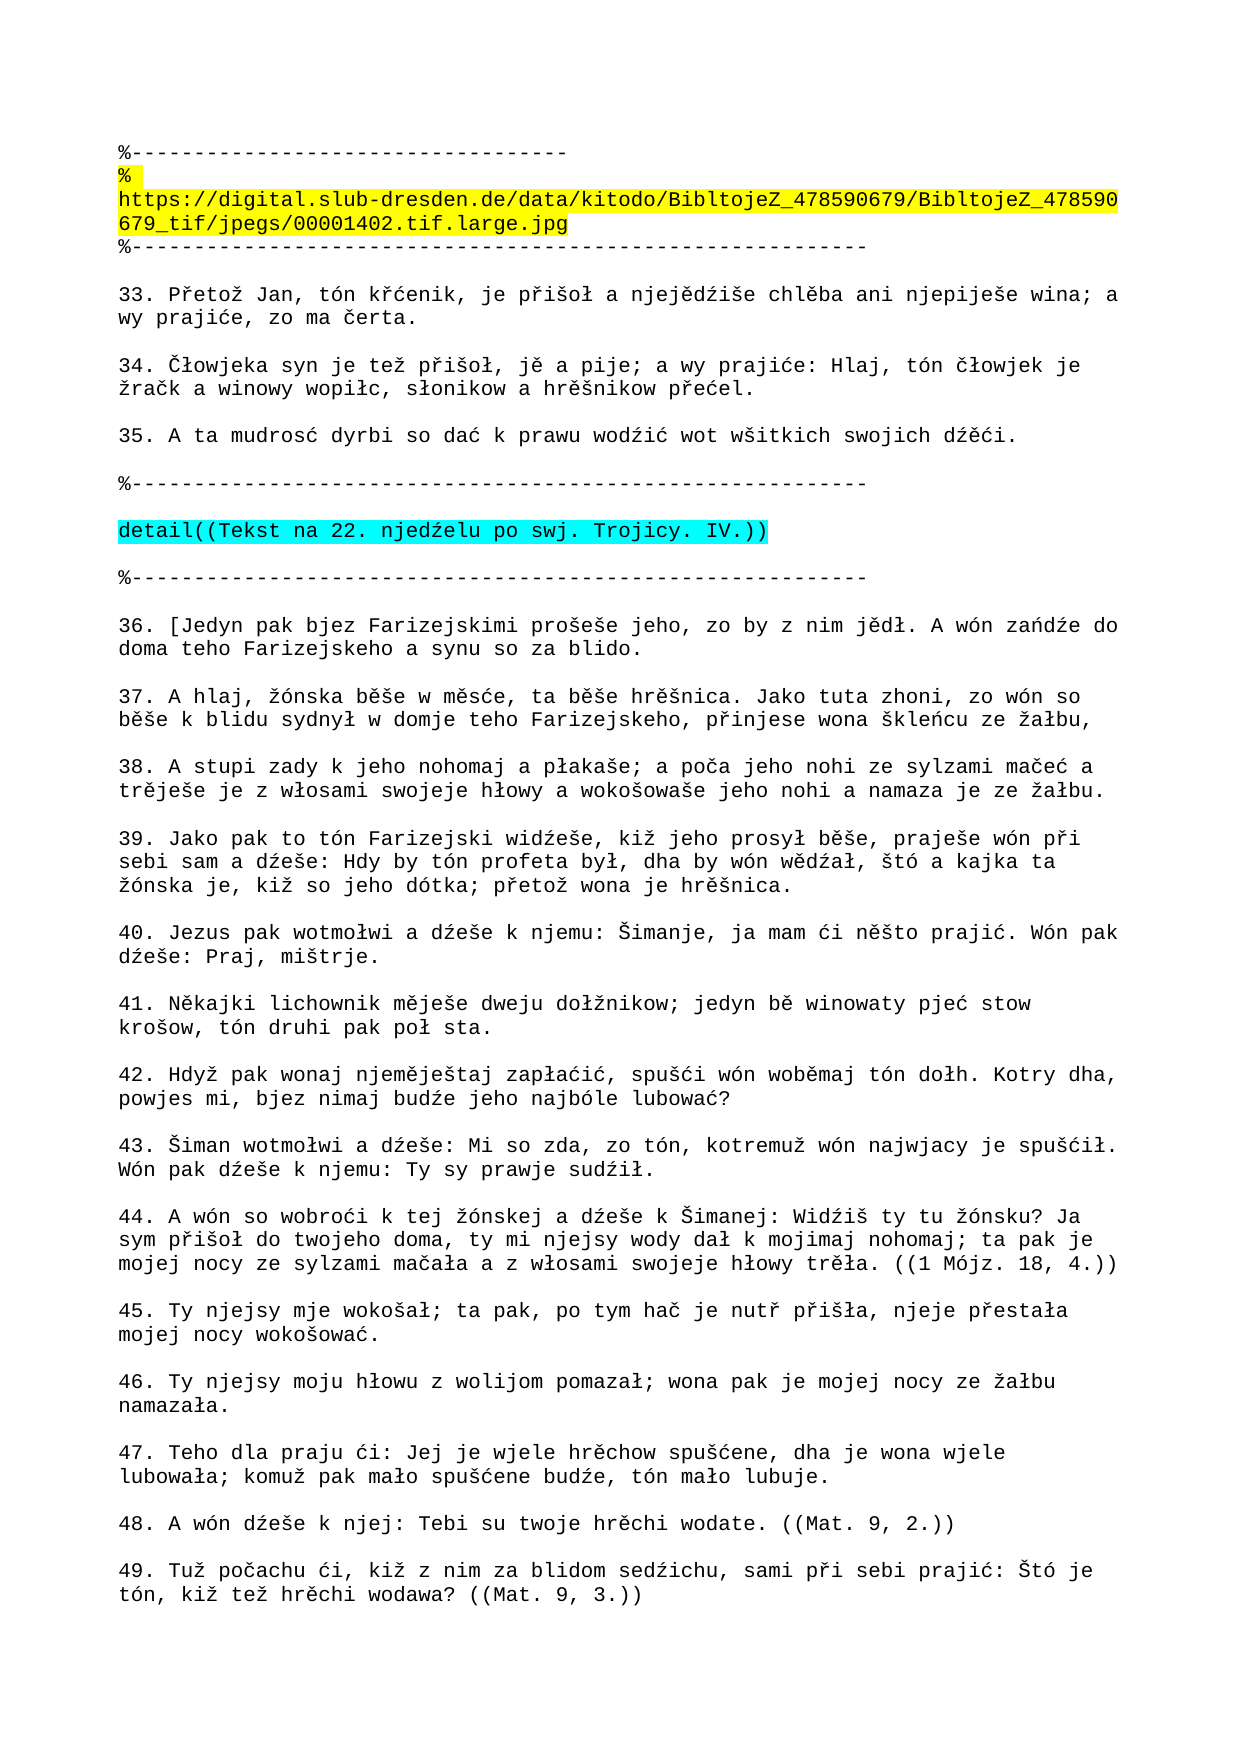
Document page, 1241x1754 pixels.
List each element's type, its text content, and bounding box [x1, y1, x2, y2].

text 48. A wón dźeše k njej: Tebi su twoje hrěchi wodate. ((Mat. 9, 2.)) [118, 1513, 1122, 1537]
text 39. Jako pak to tón Farizejski widźeše, kiž jeho prosył běše, praješe wón při sebi sam a dźeše: Hdy by tón profeta był, dha by wón wědźał, štó a kajka ta žónska je, kiž so jeho dótka; přetož wona je hrěšnica. [118, 827, 1122, 898]
text 41. Někajki lichownik měješe dweju dołžnikow; jedyn bě winowaty pjeć stow krošow, tón druhi pak poł sta. [118, 993, 1122, 1040]
text 35. A ta mudrosć dyrbi so dać k prawu wodźić wot wšitkich swojich dźěći. [118, 426, 1122, 449]
text 47. Teho dla praju ći: Jej je wjele hrěchow spušćene, dha je wona wjele lubowała; komuž pak mało spušćene budźe, tón mało lubuje. [118, 1442, 1122, 1489]
text 43. Šiman wotmołwi a dźeše: Mi so zda, zo tón, kotremuž wón najwjacy je spušćił. Wón pak dźeše k njemu: Ty sy prawje sudźił. [118, 1135, 1122, 1182]
text 45. Ty njejsy mje wokošał; ta pak, po tym hač je nutř přišła, njeje přestała mojej nocy wokošować. [118, 1300, 1122, 1348]
text %----------------------------------------------------------- [118, 567, 1122, 591]
text % https://digital.slub-dresden.de/data/kitodo/BibltojeZ_478590679/BibltojeZ_478590679_tif/jpegs/00001402.tif.large.jpg [118, 165, 1122, 236]
text 40. Jezus pak wotmołwi a dźeše k njemu: Šimanje, ja mam ći něšto prajić. Wón pak dźeše: Praj, mištrje. [118, 922, 1122, 969]
text detail((Tekst na 22. njedźelu po swj. Trojicy. IV.)) [118, 520, 1122, 544]
text 44. A wón so wobroći k tej žónskej a dźeše k Šimanej: Widźiš ty tu žónsku? Ja sym přišoł do twojeho doma, ty mi njejsy wody dał k mojimaj nohomaj; ta pak je mojej nocy ze sylzami mačała a z włosami swojeje hłowy trěła. ((1 Mójz. 18, 4.)) [118, 1206, 1122, 1277]
text 46. Ty njejsy moju hłowu z wolijom pomazał; wona pak je mojej nocy ze žałbu namazała. [118, 1371, 1122, 1419]
text 36. [Jedyn pak bjez Farizejskimi prošeše jeho, zo by z nim jědł. A wón zańdźe do doma teho Farizejskeho a synu so za blido. [118, 615, 1122, 662]
text 38. A stupi zady k jeho nohomaj a płakaše; a poča jeho nohi ze sylzami mačeć a trěješe je z włosami swojeje hłowy a wokošowaše jeho nohi a namaza je ze žałbu. [118, 757, 1122, 804]
text 42. Hdyž pak wonaj njeměještaj zapłaćić, spušći wón woběmaj tón dołh. Kotry dha, powjes mi, bjez nimaj budźe jeho najbóle lubować? [118, 1064, 1122, 1111]
text %----------------------------------------------------------- [118, 473, 1122, 496]
text %----------------------------------- [118, 142, 1122, 165]
text 49. Tuž počachu ći, kiž z nim za blidom sedźichu, sami při sebi prajić: Štó je tón, kiž tež hrěchi wodawa? ((Mat. 9, 3.)) [118, 1561, 1122, 1608]
text 34. Čłowjeka syn je tež přišoł, jě a pije; a wy prajiće: Hlaj, tón čłowjek je žračk a winowy wopiłc, słonikow a hrěšnikow přećel. [118, 354, 1122, 402]
text %----------------------------------------------------------- [118, 236, 1122, 260]
text 37. A hlaj, žónska běše w měsće, ta běše hrěšnica. Jako tuta zhoni, zo wón so běše k blidu sydnył w domje teho Farizejskeho, přinjese wona škleńcu ze žałbu, [118, 686, 1122, 733]
text 33. Přetož Jan, tón křćenik, je přišoł a njejědźiše chlěba ani njepiješe wina; a wy prajiće, zo ma čerta. [118, 284, 1122, 331]
